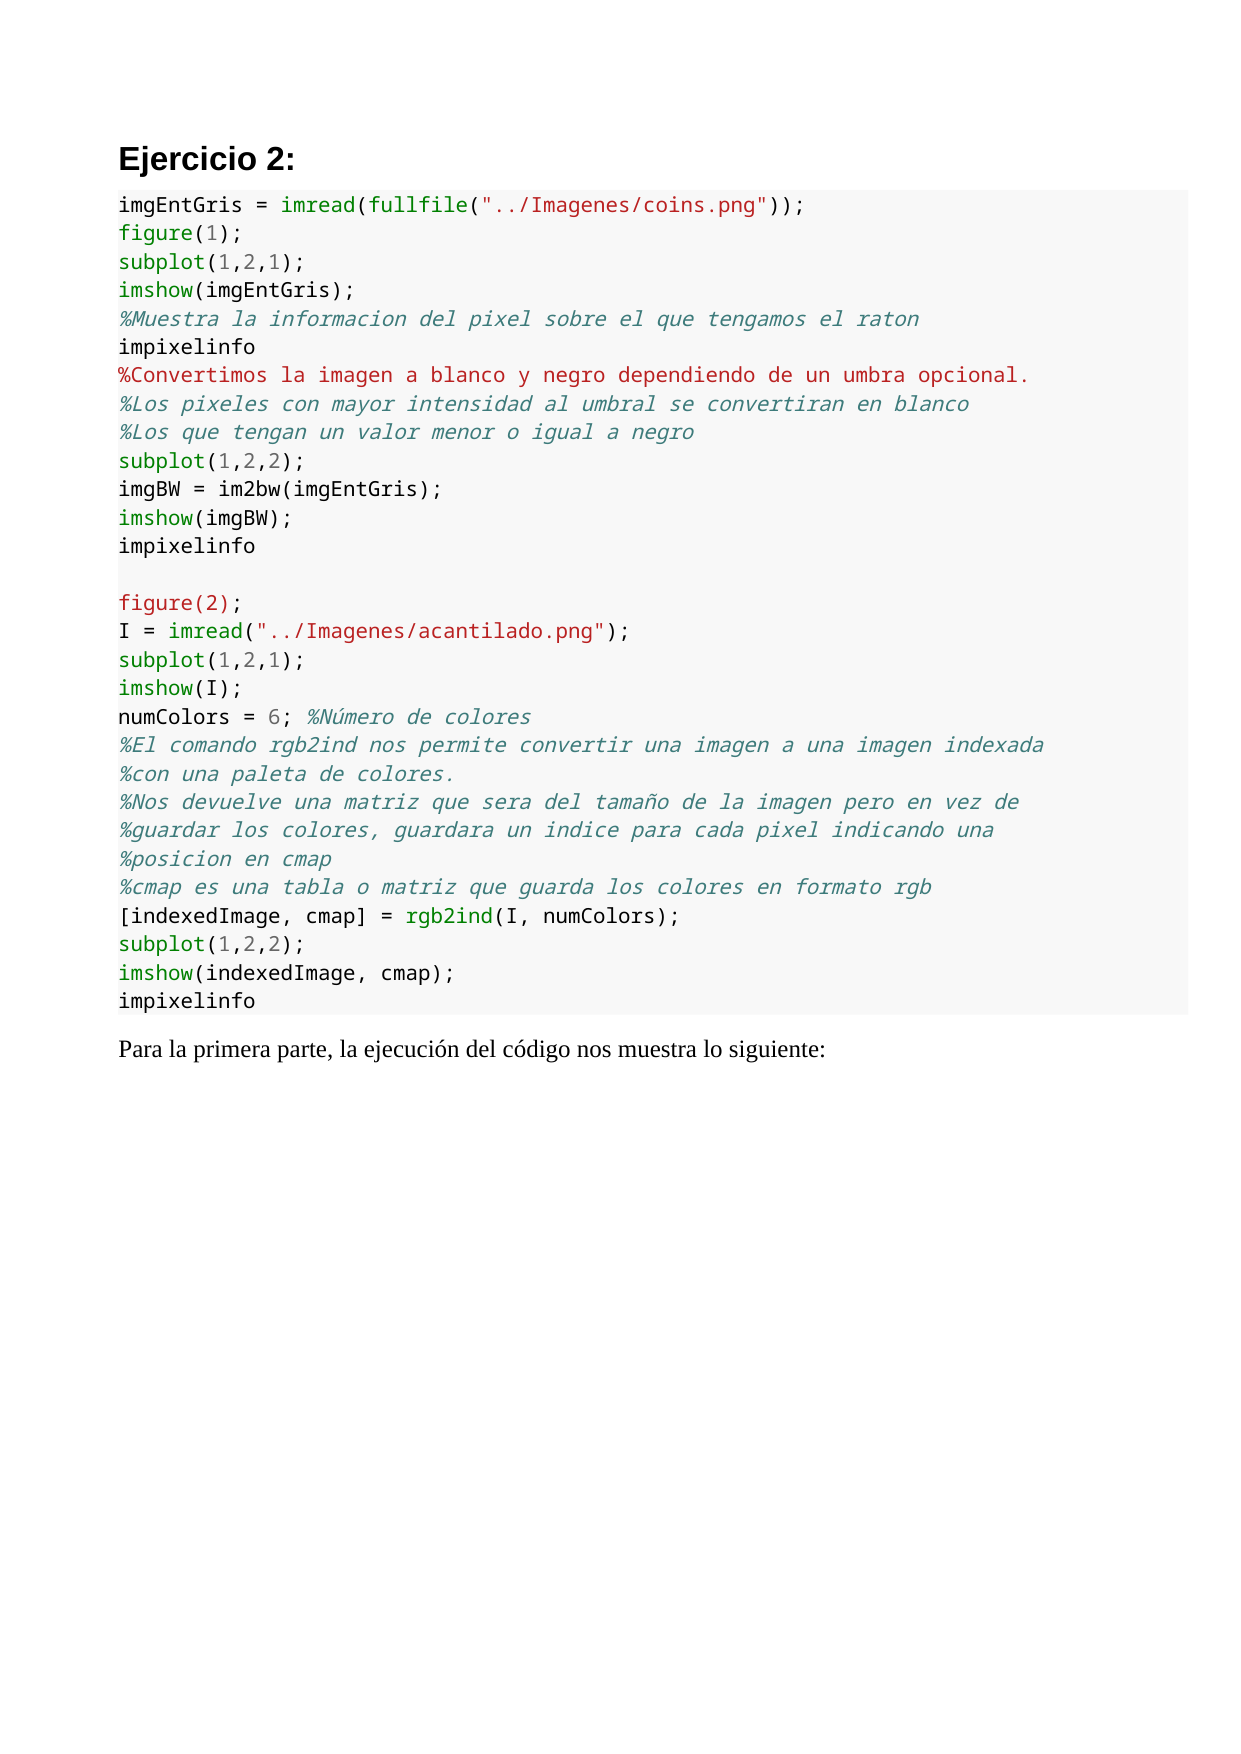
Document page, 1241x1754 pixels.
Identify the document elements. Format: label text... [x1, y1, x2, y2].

text Para la primera parte, la ejecución del código nos muestra lo siguiente: [118, 1034, 1122, 1062]
subtitle Ejercicio 2: [118, 139, 1122, 177]
